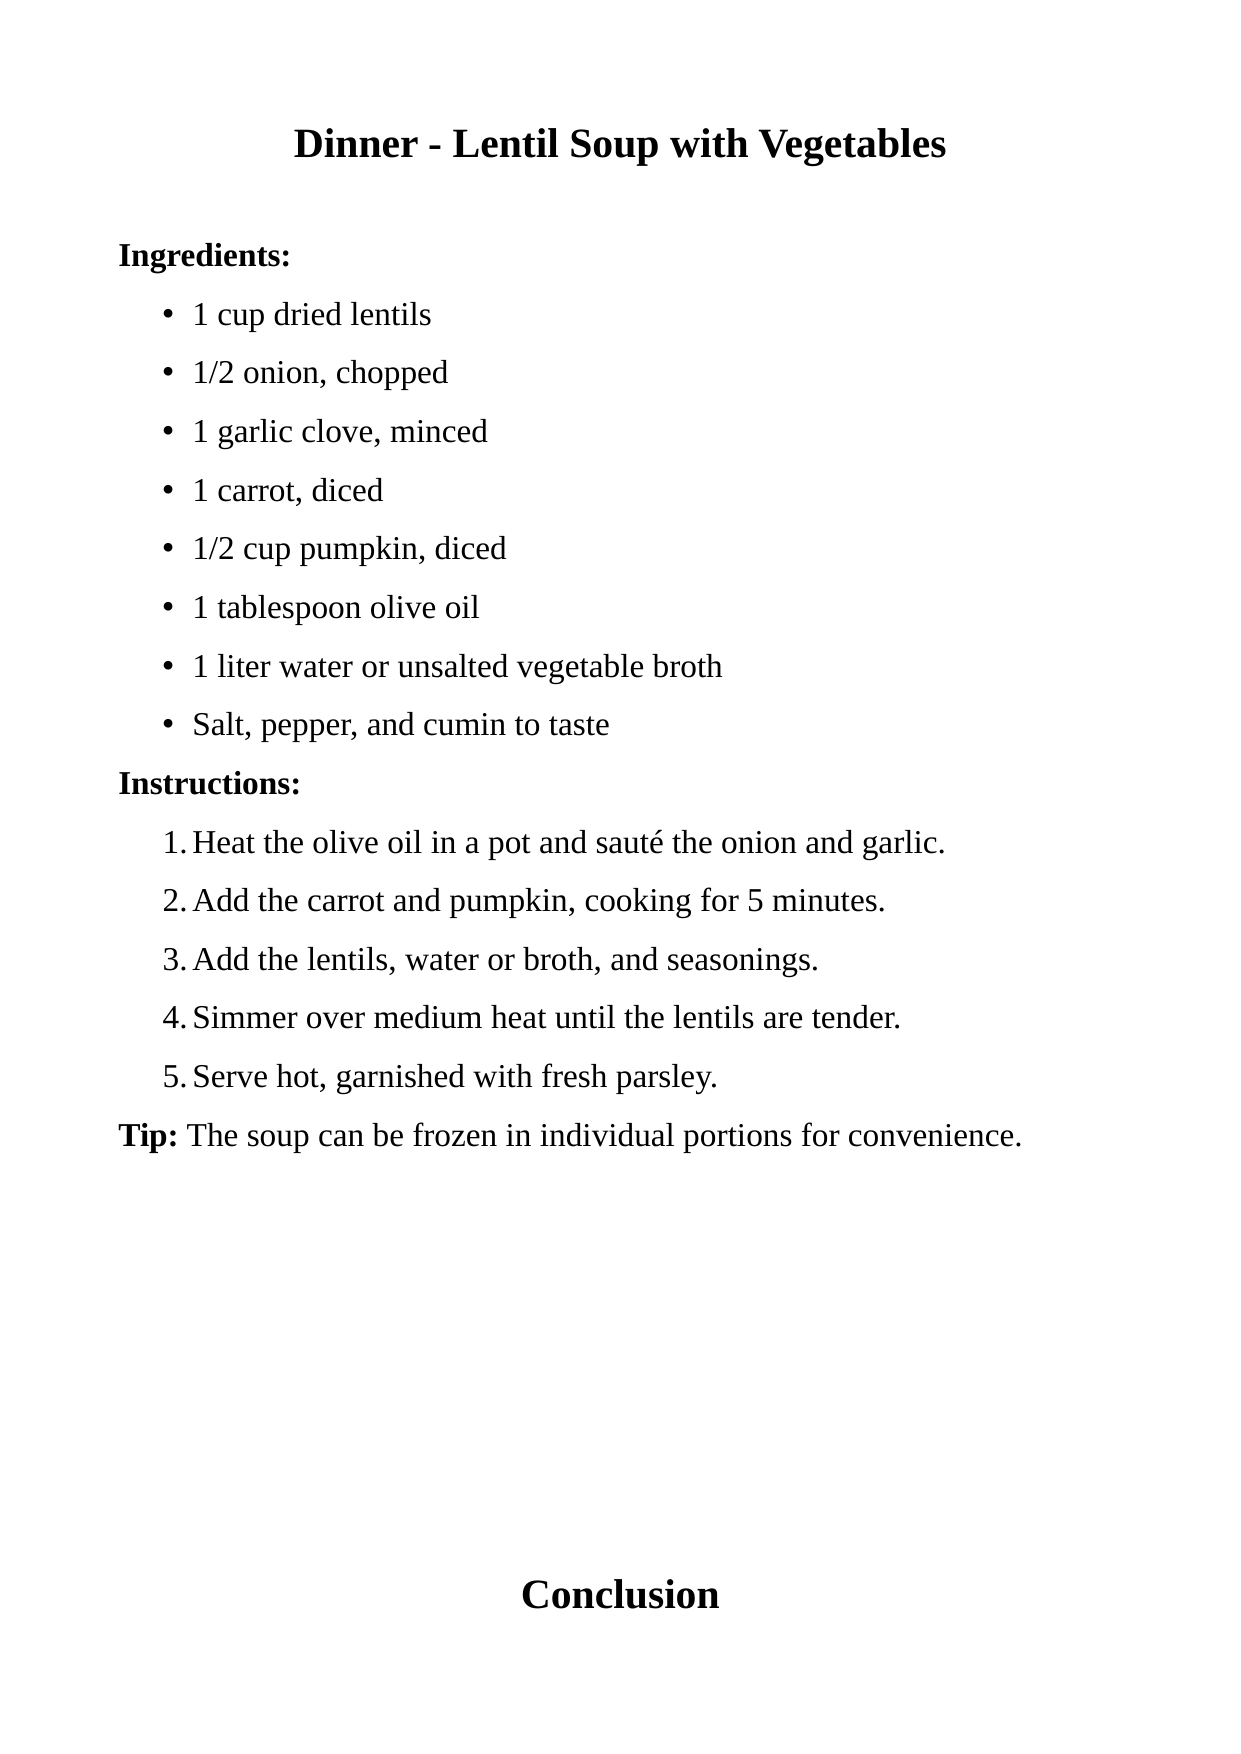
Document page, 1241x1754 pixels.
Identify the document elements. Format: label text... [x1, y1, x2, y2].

list Salt, pepper, and cumin to taste [162, 704, 1122, 743]
text Instructions: [118, 763, 1122, 802]
list Simmer over medium heat until the lentils are tender. [162, 998, 1122, 1036]
text Ingredients: [118, 235, 1122, 274]
list Heat the olive oil in a pot and sauté the onion and garlic. [162, 822, 1122, 860]
list 1 liter water or unsalted vegetable broth [162, 646, 1122, 684]
list Add the carrot and pumpkin, cooking for 5 minutes. [162, 881, 1122, 919]
list Add the lentils, water or broth, and seasonings. [162, 939, 1122, 977]
text Dinner - Lentil Soup with Vegetables [118, 118, 1122, 166]
list Serve hot, garnished with fresh parsley. [162, 1056, 1122, 1095]
list 1 tablespoon olive oil [162, 587, 1122, 626]
text Conclusion [118, 1570, 1122, 1618]
list 1/2 cup pumpkin, diced [162, 529, 1122, 567]
list 1 carrot, diced [162, 470, 1122, 508]
list 1 garlic clove, minced [162, 411, 1122, 450]
list 1 cup dried lentils [162, 294, 1122, 332]
list 1/2 onion, chopped [162, 353, 1122, 391]
text Tip: The soup can be frozen in individual portions for convenience. [118, 1115, 1122, 1153]
